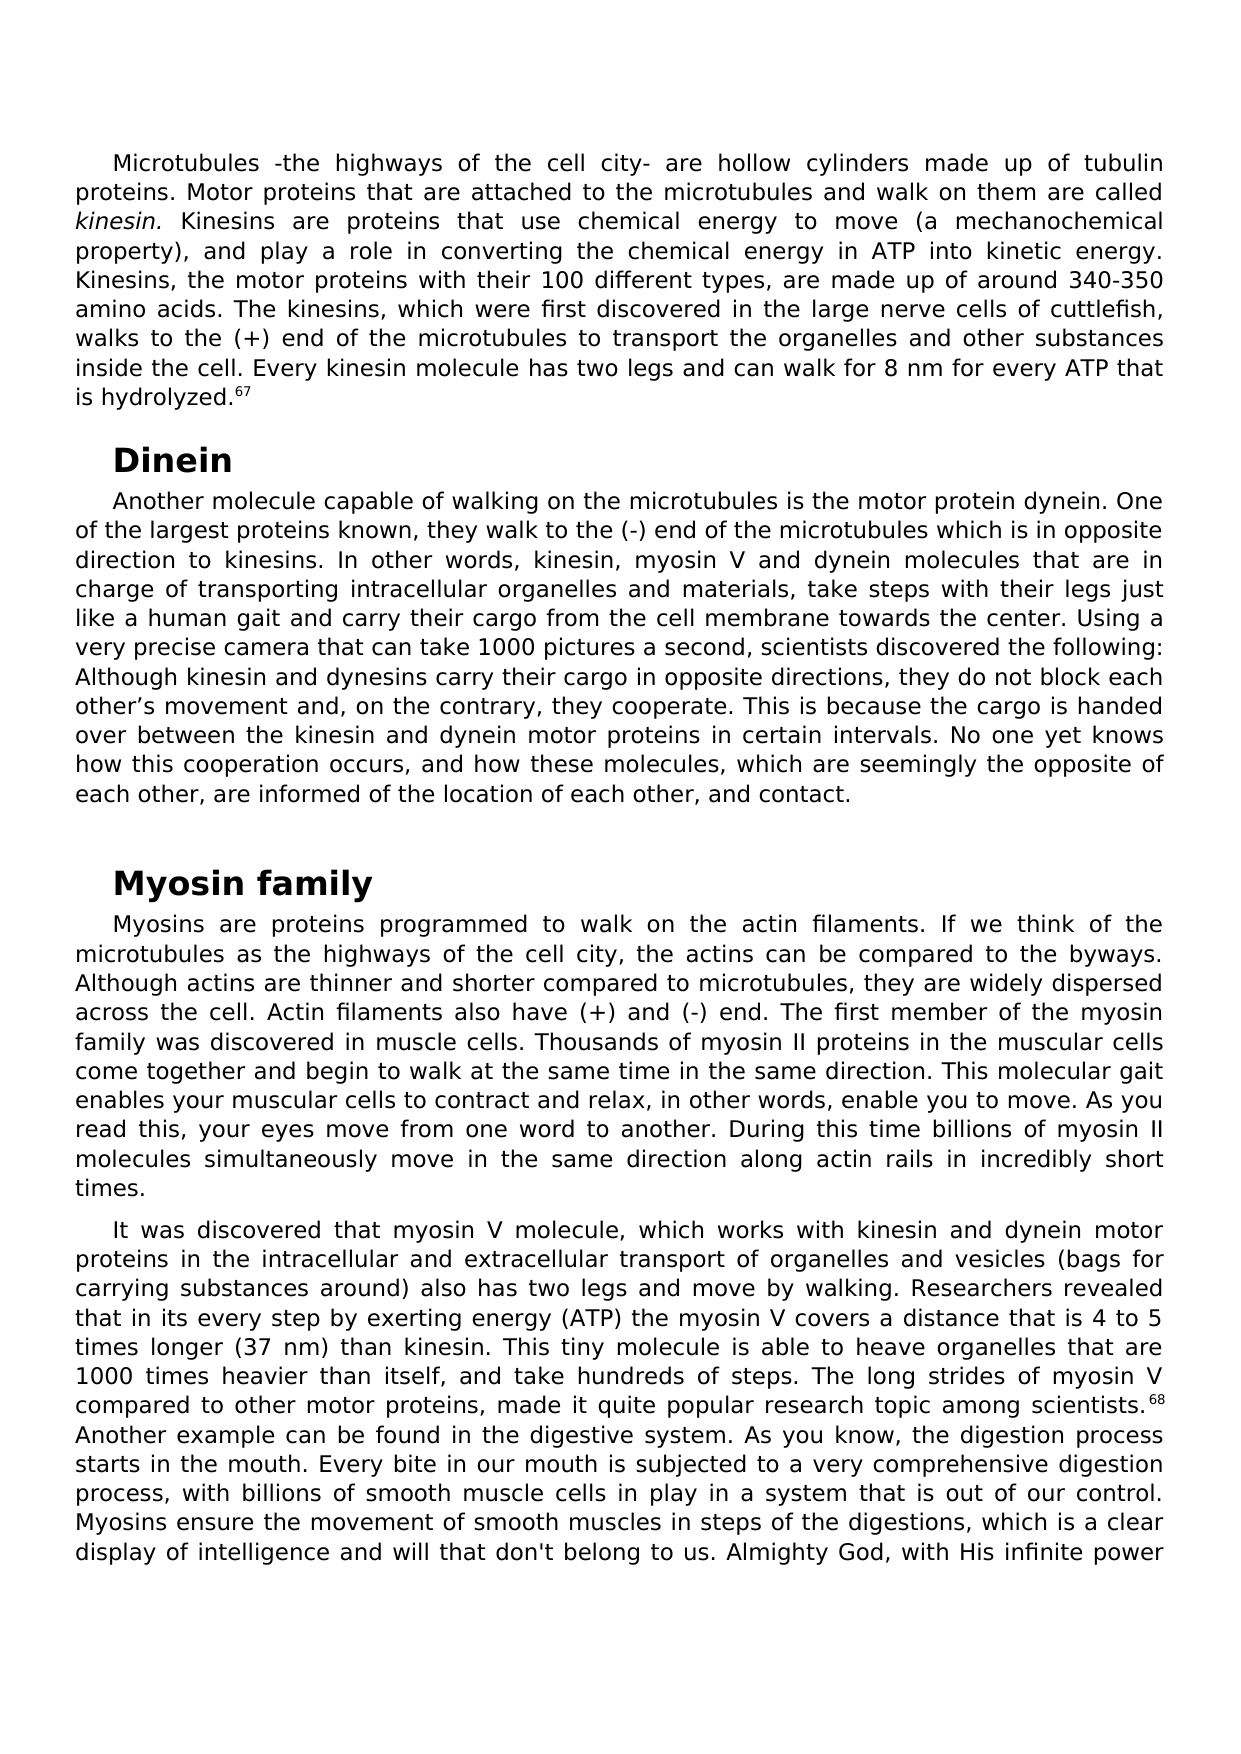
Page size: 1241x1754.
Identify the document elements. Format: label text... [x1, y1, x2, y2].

text It was discovered that myosin V molecule, which works with kinesin and dynein motor proteins in the intracellular and extracellular transport of organelles and vesicles (bags for carrying substances around) also has two legs and move by walking. Researchers revealed that in its every step by exerting energy (ATP) the myosin V covers a distance that is 4 to 5 times longer (37 nm) than kinesin. This tiny molecule is able to heave organelles that are 1000 times heavier than itself, and take hundreds of steps. The long strides of myosin V compared to other motor proteins, made it quite popular research topic among scientists.68 Another example can be found in the digestive system. As you know, the digestion process starts in the mouth. Every bite in our mouth is subjected to a very comprehensive digestion process, with billions of smooth muscle cells in play in a system that is out of our control. Myosins ensure the movement of smooth muscles in steps of the digestions, which is a clear display of intelligence and will that don't belong to us. Almighty God, with His infinite power [75, 1217, 1165, 1566]
text Another molecule capable of walking on the microtubules is the motor protein dynein. One of the largest proteins known, they walk to the (-) end of the microtubules which is in opposite direction to kinesins. In other words, kinesin, myosin V and dynein molecules that are in charge of transporting intracellular organelles and materials, take steps with their legs just like a human gait and carry their cargo from the cell membrane towards the center. Using a very precise camera that can take 1000 pictures a second, scientists discovered the following: Although kinesin and dynesins carry their cargo in opposite directions, they do not block each other’s movement and, on the contrary, they cooperate. This is because the cargo is handed over between the kinesin and dynein motor proteins in certain intervals. No one yet knows how this cooperation occurs, and how these molecules, which are seemingly the opposite of each other, are informed of the location of each other, and contact. [75, 488, 1165, 808]
text Myosins are proteins programmed to walk on the actin filaments. If we think of the microtubules as the highways of the cell city, the actins can be compared to the byways. Although actins are thinner and shorter compared to microtubules, they are widely dispersed across the cell. Actin filaments also have (+) and (-) end. The first member of the myosin family was discovered in muscle cells. Thousands of myosin II proteins in the muscular cells come together and begin to walk at the same time in the same direction. This molecular gait enables your muscular cells to contract and relax, in other words, enable you to move. As you read this, your eyes move from one word to another. During this time billions of myosin II molecules simultaneously move in the same direction along actin rails in incredibly short times. [75, 912, 1165, 1202]
text Microtubules -the highways of the cell city- are hollow cylinders made up of tubulin proteins. Motor proteins that are attached to the microtubules and walk on them are called kinesin. Kinesins are proteins that use chemical energy to move (a mechanochemical property), and play a role in converting the chemical energy in ATP into kinetic energy. Kinesins, the motor proteins with their 100 different types, are made up of around 340-350 amino acids. The kinesins, which were first discovered in the large nerve cells of cuttlefish, walks to the (+) end of the microtubules to transport the organelles and other substances inside the cell. Every kinesin molecule has two legs and can walk for 8 nm for every ATP that is hydrolyzed.67 [75, 150, 1165, 411]
subtitle Myosin family [112, 864, 1165, 903]
subtitle Dinein [112, 441, 1165, 480]
